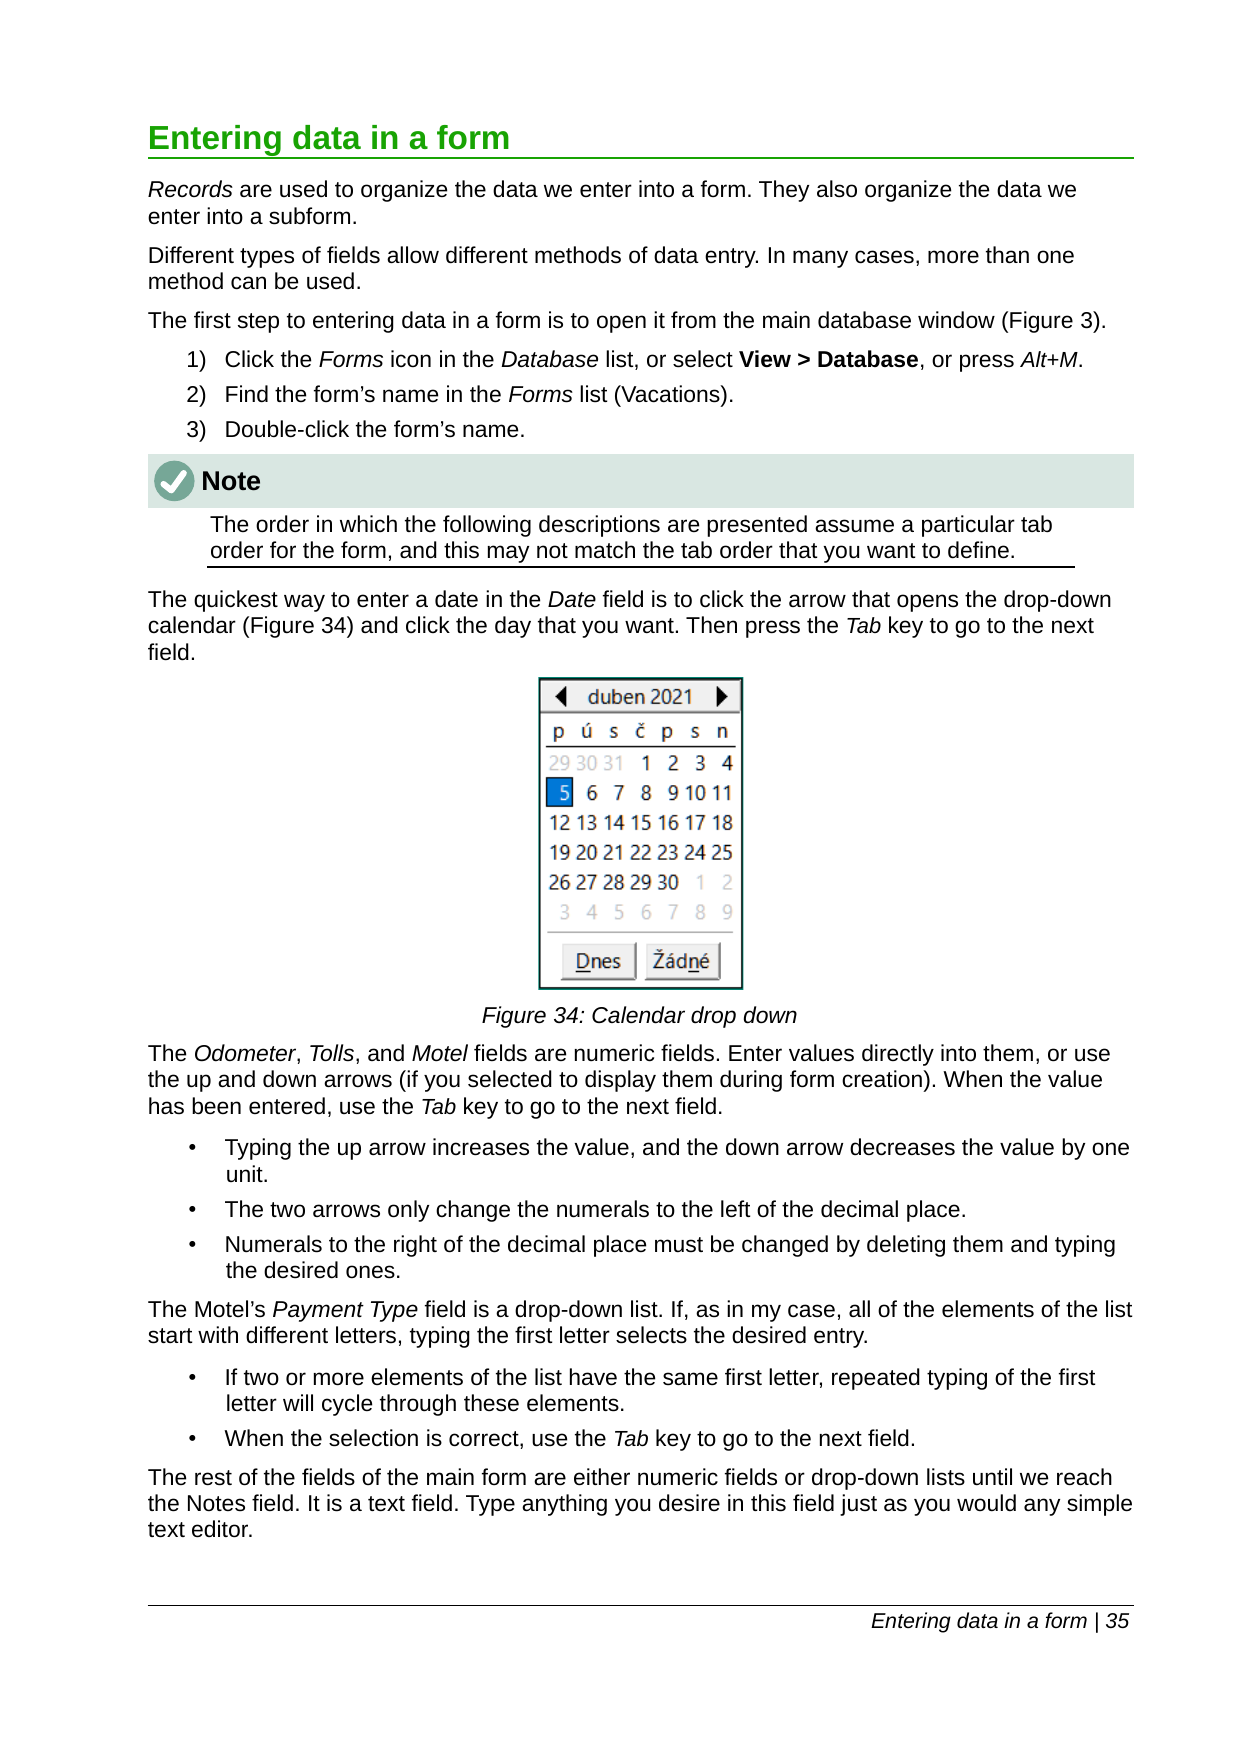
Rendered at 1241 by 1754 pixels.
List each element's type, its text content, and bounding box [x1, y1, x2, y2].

list Click the Forms icon in the Database list, or select View > Database, or press Alt+M. [207, 346, 1134, 372]
list Find the form’s name in the Forms list (Vacations). [207, 381, 1134, 407]
subtitle Note [148, 454, 1134, 508]
list Numerals to the right of the decimal place must be changed by deleting them and typing the desired ones. [185, 1228, 1134, 1287]
text The Motel’s Payment Type field is a drop-down list. If, as in my case, all of the elements of the list start with different letters, typing the first letter selects the desired entry. [148, 1296, 1134, 1348]
text The first step to entering data in a form is to open it from the main database window (Figure 3). [148, 307, 1134, 333]
picture [538, 677, 744, 990]
list Double-click the form’s name. [207, 416, 1134, 442]
text The order in which the following descriptions are presented assume a particular tab order for the form, and this may not match the tab order that you want to define. [207, 508, 1075, 566]
text The rest of the fields of the main form are either numeric fields or drop-down lists until we reach the Notes field. It is a text field. Type anything you desire in this field just as you would any simple text editor. [148, 1463, 1134, 1542]
list If two or more elements of the list have the same first letter, repeated typing of the first letter will cycle through these elements. [185, 1361, 1134, 1416]
text Figure 34: Calendar drop down [467, 1002, 814, 1028]
subtitle Entering data in a form [148, 118, 1134, 157]
text Records are used to organize the data we enter into a form. They also organize the data we enter into a subform. [148, 176, 1134, 229]
list Typing the up arrow increases the value, and the down arrow decreases the value by one unit. [185, 1131, 1134, 1187]
text The quickest way to enter a date in the Date field is to click the arrow that opens the drop-down calendar (Figure 34) and click the day that you want. Then press the Tab key to go to the next field. [148, 586, 1134, 665]
list The two arrows only change the numerals to the left of the decimal place. [185, 1193, 1134, 1222]
list The Odometer, Tolls, and Motel fields are numeric fields. Enter values directly into them, or use the up and down arrows (if you selected to display them during form creation). When the value has been entered, use the Tab key to go to the next field. [148, 1040, 1134, 1119]
text Different types of fields allow different methods of data entry. In many cases, more than one method can be used. [148, 242, 1134, 294]
list When the selection is correct, use the Tab key to go to the next field. [185, 1422, 1134, 1454]
